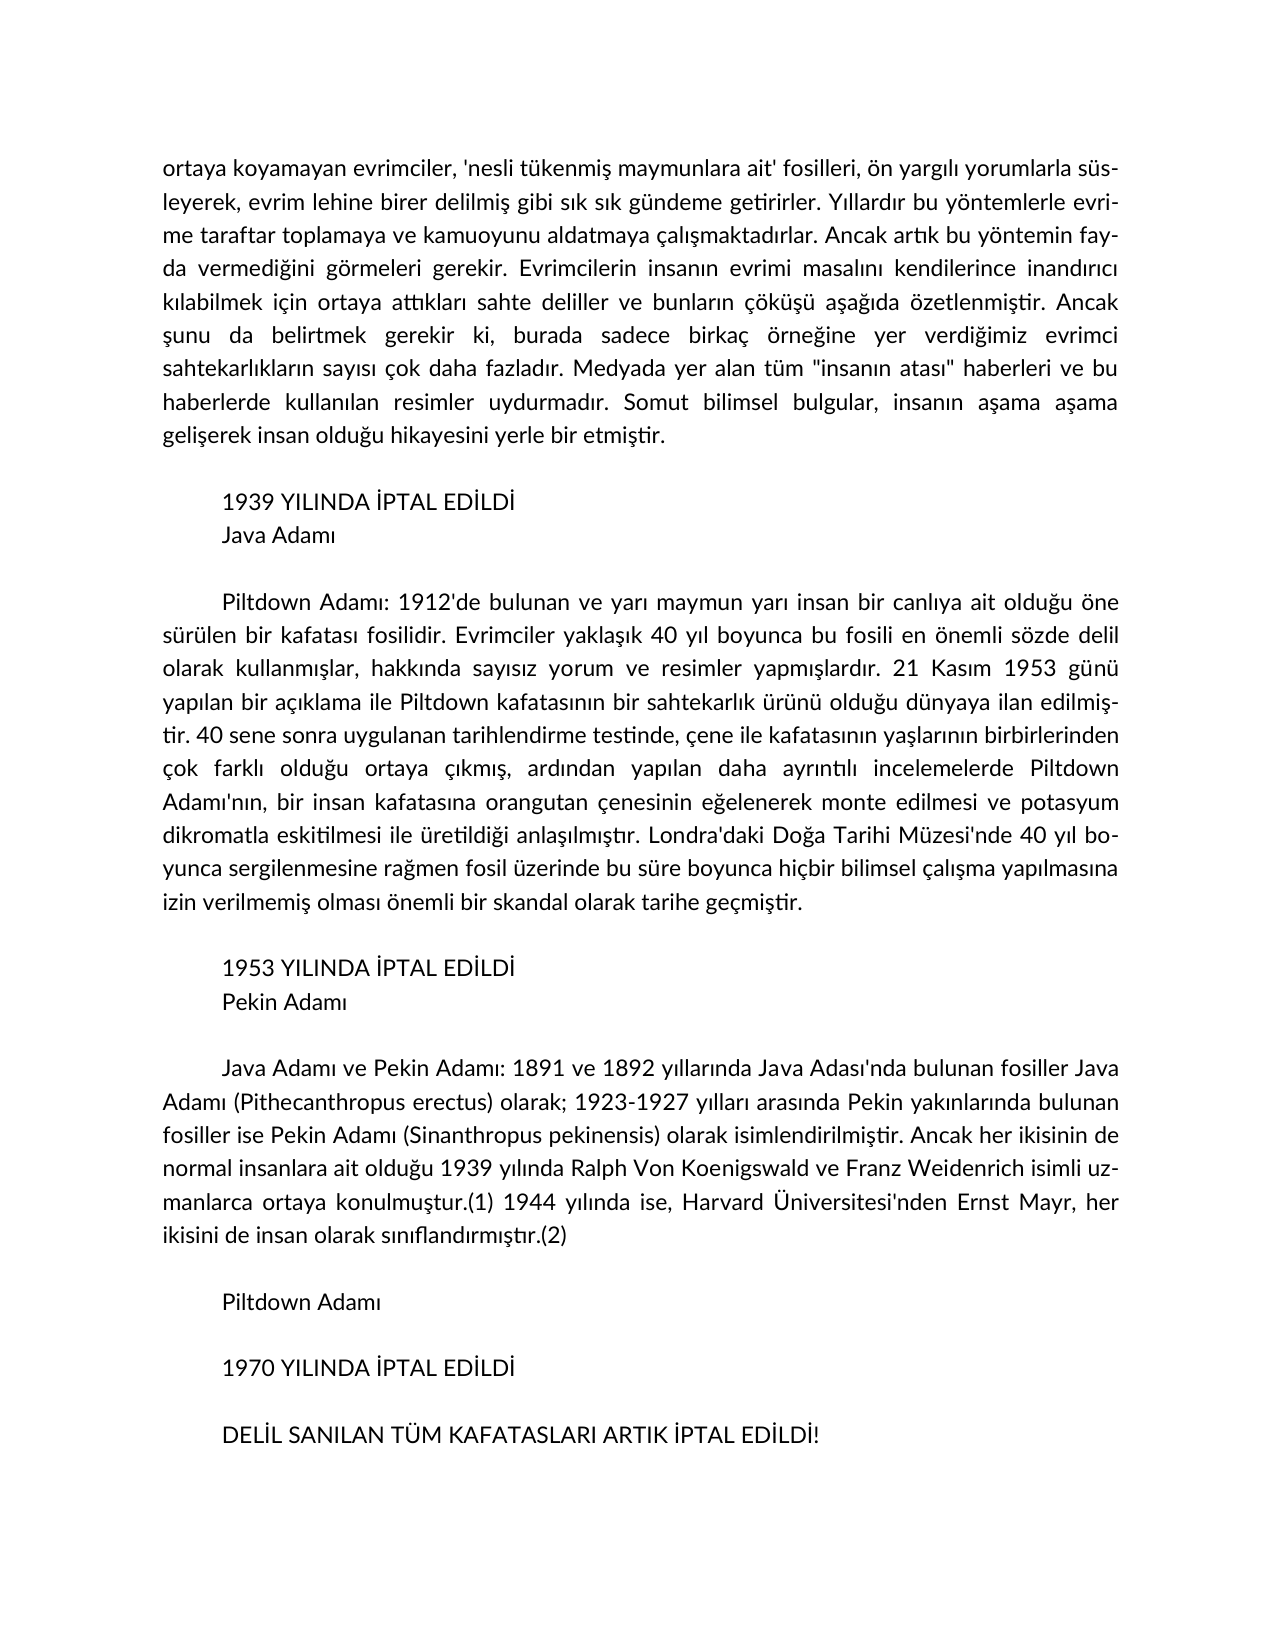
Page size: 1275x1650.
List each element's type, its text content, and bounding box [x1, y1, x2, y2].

text Pilt­down Adamı: 1912'de bu­lu­nan ve yarı may­mun yarı in­san bir canlıya ait ol­du­ğu öne sü­rü­len bir ka­fa­tası fo­si­li­dir. Ev­rim­ci­ler yak­laşık 40 yıl bo­yun­ca bu fo­si­li en önem­li söz­de de­lil ola­rak kul­lanmışlar, hakkında sayısız yo­rum ve re­sim­ler yapmışlardır. 21 Kasım 1953 gü­nü yapılan bir açıkla­ma ile Pilt­down ka­fa­tasının bir sah­te­karlık ürü­nü ol­du­ğu dün­ya­ya ilan edil­miş­tir. 40 se­ne son­ra uy­gu­la­nan ta­rih­len­dir­me tes­tin­de, çe­ne ile ka­fa­tasının yaş­larının bir­bir­le­rin­den çok farklı ol­du­ğu or­ta­ya çıkmış, ardından yapılan da­ha ayrıntılı in­ce­le­me­ler­de Pilt­down Adamı'nın, bir in­san ka­fa­tasına oran­gu­tan çe­ne­si­nin eğe­le­ne­rek mon­te edil­me­si ve po­tas­yum dik­ro­mat­la es­ki­til­me­si ile üre­til­di­ği an­laşılmıştır. Lon­dra'da­ki Do­ğa Ta­ri­hi Mü­ze­si'nde 40 yıl bo­yun­ca ser­gi­len­me­si­ne rağ­men fo­sil üze­rin­de bu sü­re bo­yun­ca hiç­bir bi­lim­sel çalışma yapılmasına izin ve­ril­me­miş ol­ması önem­li bir skan­dal ola­rak ta­ri­he geç­miş­tir. [162, 583, 1119, 917]
text Ja­va Adamı ve Pe­kin Adamı: 1891 ve 1892 yıllarında Ja­va Adası'nda bu­lu­nan fo­sil­ler Ja­va Adamı (Pit­he­cant­hro­pus erec­tus) ola­rak; 1923-1927 yılları arasında Pe­kin yakınlarında bu­lu­nan fo­sil­ler ise Pe­kin Adamı (Si­nant­hro­pus pe­ki­nen­sis) ola­rak isim­len­di­ril­miş­tir. An­cak her iki­si­nin de nor­mal in­san­la­ra ait ol­du­ğu 1939 yılında Ralph Von Koe­nigs­wald ve Franz Wei­den­rich isim­li uz­man­lar­ca or­ta­ya ko­nul­muş­tur.(1) 1944 yılında ise, Har­vard Üni­ver­si­te­si'nden Ernst Mayr, her iki­si­ni de in­san ola­rak sınıflandırmıştır.(2) [162, 1050, 1119, 1250]
text or­ta­ya ko­ya­ma­yan ev­rim­ci­ler, 'nes­li tü­ken­miş may­mun­la­ra ait' fo­sil­le­ri, ön yar­gı­lı yo­rum­lar­la süs­le­ye­rek, ev­rim le­hi­ne bi­rer de­lil­miş gi­bi sık sık gün­de­me ge­ti­rir­ler. Yıllardır bu yön­tem­ler­le ev­ri­me ta­raf­tar top­la­ma­ya ve ka­mu­o­yu­nu al­dat­ma­ya ça­lış­mak­ta­dır­lar. Ancak ar­tık bu yön­te­min fay­da ver­me­diğini gör­me­le­ri ge­re­kir. Evrimcilerin insanın evrimi masalını kendilerince inandırıcı kılabilmek için ortaya attıkları sahte deliller ve bunların çöküşü aşağıda özetlenmiştir. Ancak şunu da belirtmek gerekir ki, burada sadece birkaç örneğine yer verdiğimiz evrimci sahtekarlıkların sayısı çok daha fazladır. Medyada yer alan tüm "insanın atası" haberleri ve bu haberlerde kullanılan resimler uydurmadır. Somut bilimsel bulgular, insanın aşama aşama gelişerek insan olduğu hikayesini yerle bir etmiştir. [162, 150, 1119, 450]
text Ja­va Ada­mı [162, 517, 1119, 550]
text Piltdown Adamı [162, 1283, 1119, 1317]
text 1970 YI­LIN­DA İP­TAL EDİL­Dİ [162, 1350, 1119, 1383]
text 1953 YI­LIN­DA İP­TAL EDİL­Dİ [162, 950, 1119, 983]
text 1939 YI­LIN­DA İP­TAL EDİL­Dİ [222, 483, 1119, 517]
text Pe­kin Ada­mı [162, 983, 1119, 1017]
text DE­LİL SA­NI­LAN TÜM KA­FA­TAS­LA­RI AR­TIK İP­TAL EDİL­Dİ! [162, 1417, 1119, 1450]
